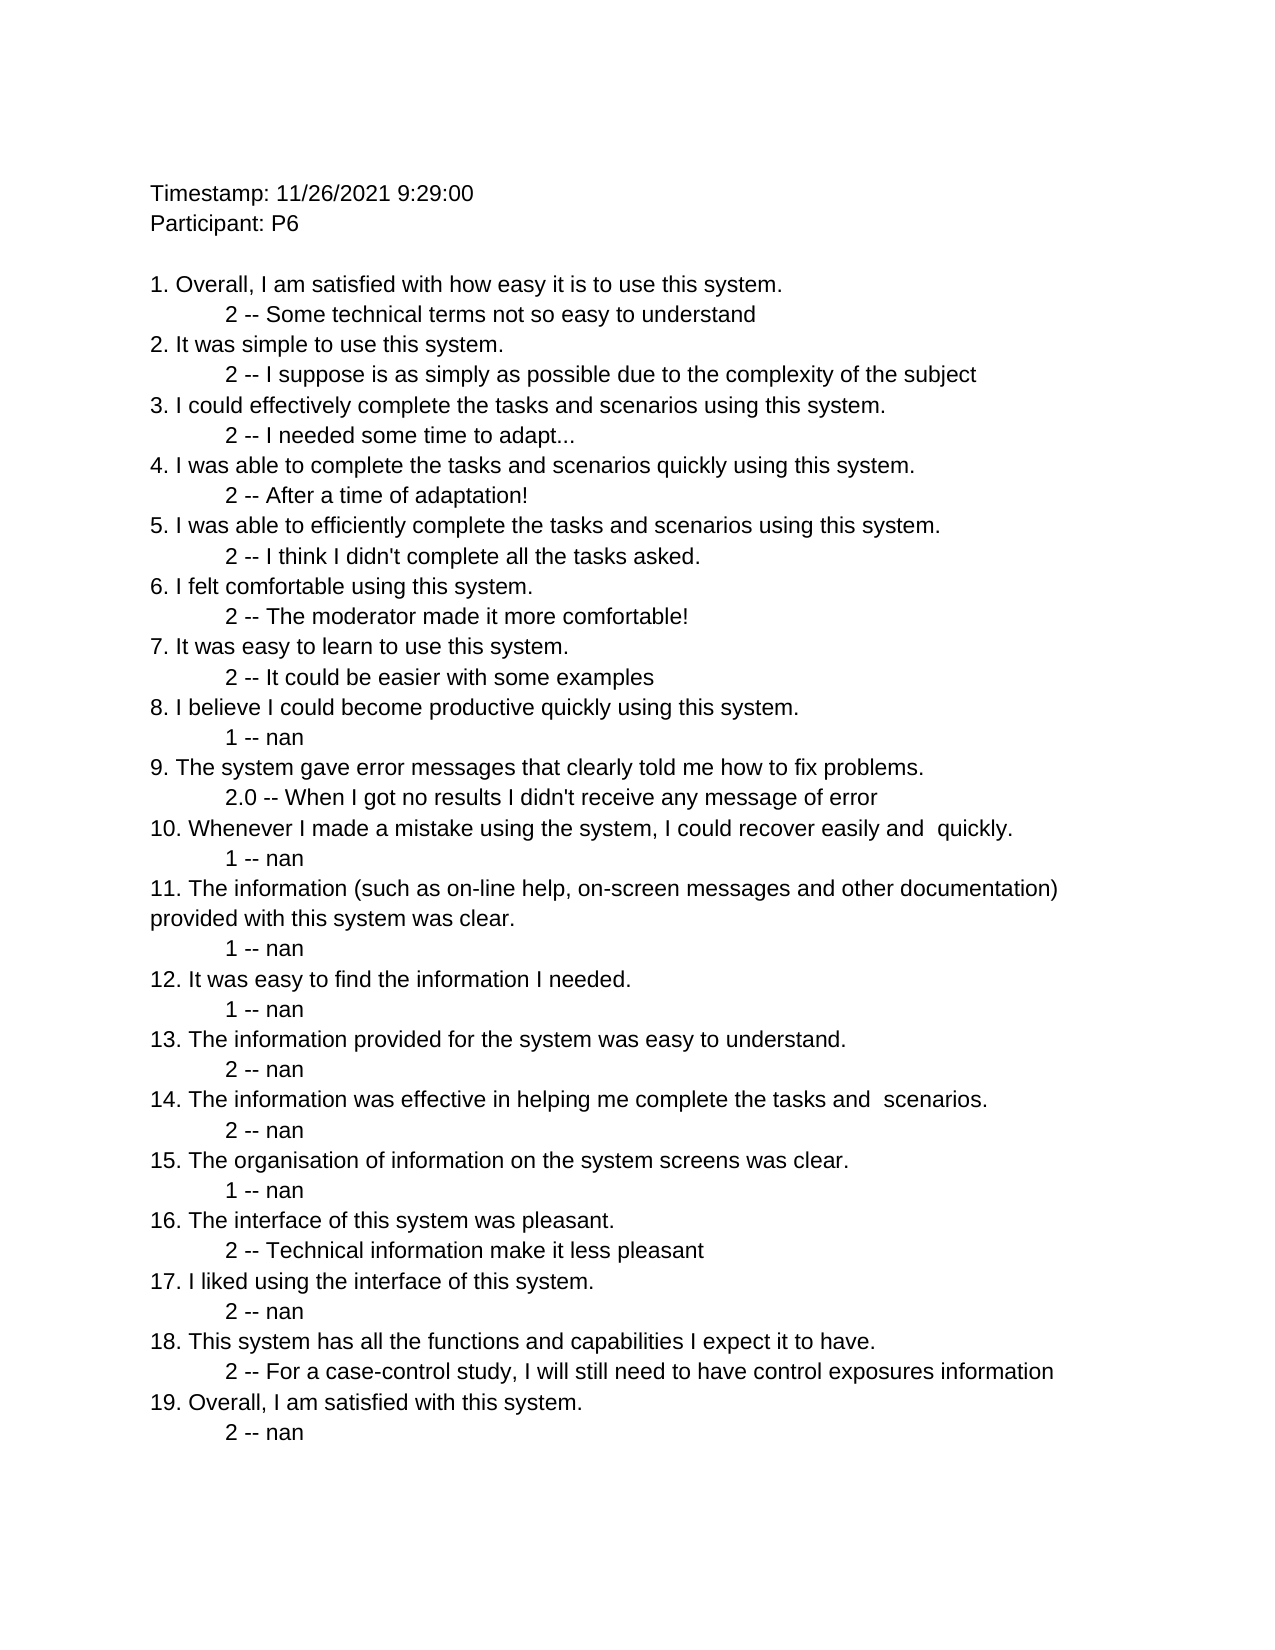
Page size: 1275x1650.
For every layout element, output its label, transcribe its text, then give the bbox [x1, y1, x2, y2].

text 10. Whenever I made a mistake using the system, I could recover easily and quickly. [150, 814, 1125, 841]
text 1 -- nan [150, 935, 1125, 962]
text 9. The system gave error messages that clearly told me how to fix problems. [150, 754, 1125, 781]
text 5. I was able to efficiently complete the tasks and scenarios using this system. [150, 512, 1125, 539]
text 2 -- nan [150, 1298, 1125, 1324]
text 1 -- nan [150, 996, 1125, 1022]
text 14. The information was effective in helping me complete the tasks and scenarios. [150, 1086, 1125, 1113]
text 19. Overall, I am satisfied with this system. [150, 1388, 1125, 1415]
text Participant: P6 [150, 210, 1125, 237]
text 15. The organisation of information on the system screens was clear. [150, 1147, 1125, 1173]
text 2. It was simple to use this system. [150, 331, 1125, 358]
text 8. I believe I could become productive quickly using this system. [150, 694, 1125, 720]
text 1 -- nan [150, 845, 1125, 871]
text 2 -- nan [150, 1117, 1125, 1143]
text 2 -- The moderator made it more comfortable! [150, 603, 1125, 629]
text 2.0 -- When I got no results I didn't receive any message of error [150, 784, 1125, 811]
text 13. The information provided for the system was easy to understand. [150, 1026, 1125, 1052]
text 16. The interface of this system was pleasant. [150, 1207, 1125, 1234]
text 12. It was easy to find the information I needed. [150, 966, 1125, 992]
text 1 -- nan [150, 724, 1125, 750]
text 2 -- I needed some time to adapt... [150, 422, 1125, 448]
text 2 -- Some technical terms not so easy to understand [150, 301, 1125, 327]
text 2 -- Technical information make it less pleasant [150, 1237, 1125, 1264]
text 2 -- After a time of adaptation! [150, 482, 1125, 509]
text 18. This system has all the functions and capabilities I expect it to have. [150, 1328, 1125, 1354]
text 17. I liked using the interface of this system. [150, 1268, 1125, 1294]
text 3. I could effectively complete the tasks and scenarios using this system. [150, 392, 1125, 418]
text 2 -- For a case-control study, I will still need to have control exposures information [150, 1358, 1125, 1385]
text 2 -- nan [150, 1419, 1125, 1445]
text 1 -- nan [150, 1177, 1125, 1203]
text Timestamp: 11/26/2021 9:29:00 [150, 180, 1125, 207]
text 7. It was easy to learn to use this system. [150, 633, 1125, 660]
text 11. The information (such as on-line help, on-screen messages and other documentation) provided with this system was clear. [150, 875, 1125, 932]
text 6. I felt comfortable using this system. [150, 573, 1125, 599]
text 2 -- I think I didn't complete all the tasks asked. [150, 543, 1125, 569]
text 2 -- It could be easier with some examples [150, 663, 1125, 690]
text 2 -- nan [150, 1056, 1125, 1083]
text 1. Overall, I am satisfied with how easy it is to use this system. [150, 271, 1125, 297]
text 2 -- I suppose is as simply as possible due to the complexity of the subject [150, 361, 1125, 388]
text 4. I was able to complete the tasks and scenarios quickly using this system. [150, 452, 1125, 478]
